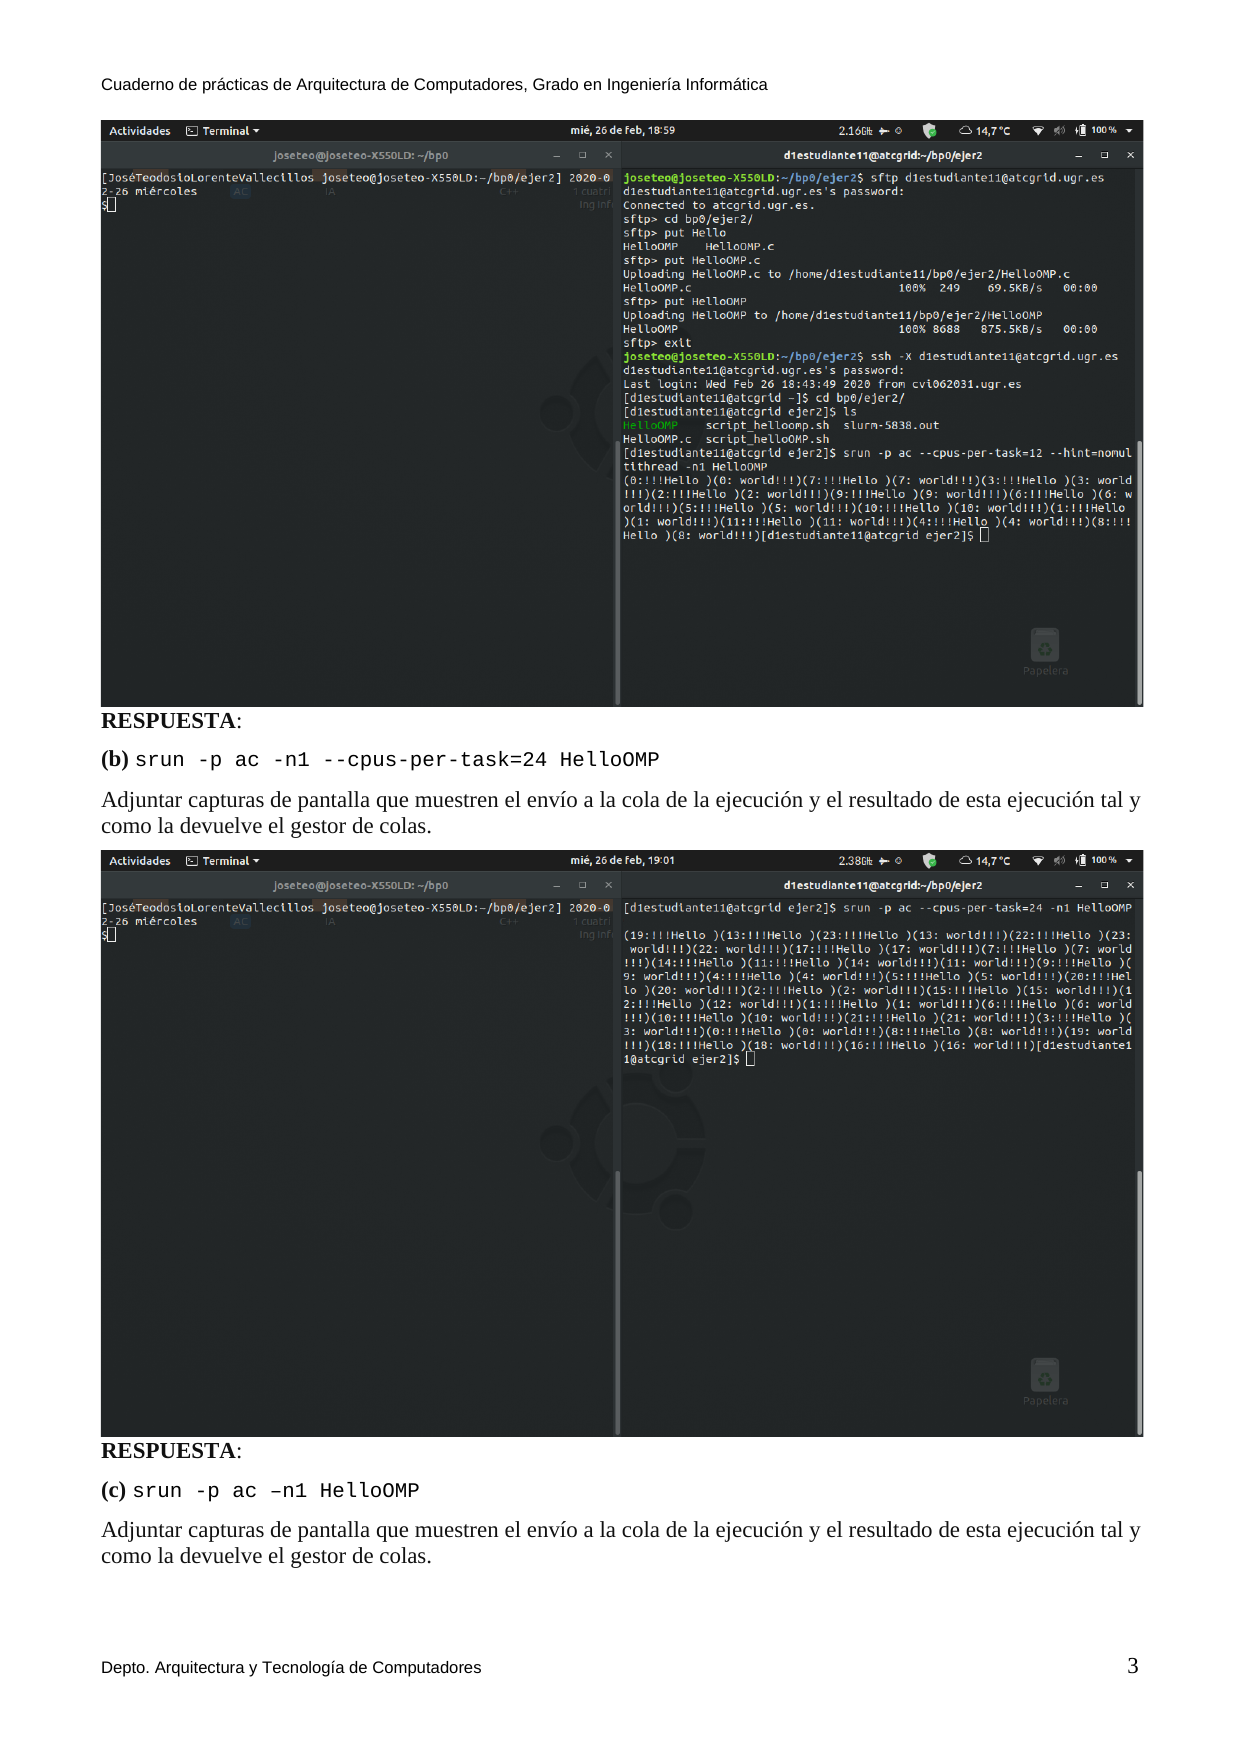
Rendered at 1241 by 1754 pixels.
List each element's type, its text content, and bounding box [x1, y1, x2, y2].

list RESPUESTA: [101, 1437, 1143, 1463]
text (b) srun -p ac -n1 --cpus-per-task=24 HelloOMP [101, 746, 1143, 773]
text (c) srun -p ac –n1 HelloOMP [101, 1476, 1143, 1503]
picture [100, 850, 1144, 1437]
list RESPUESTA: [101, 707, 1143, 733]
picture [100, 120, 1144, 707]
text Adjuntar capturas de pantalla que muestren el envío a la cola de la ejecución y el resultado de esta ejecución tal y como la devuelve el gestor de colas. [101, 786, 1143, 838]
text Adjuntar capturas de pantalla que muestren el envío a la cola de la ejecución y el resultado de esta ejecución tal y como la devuelve el gestor de colas. [101, 1516, 1143, 1569]
